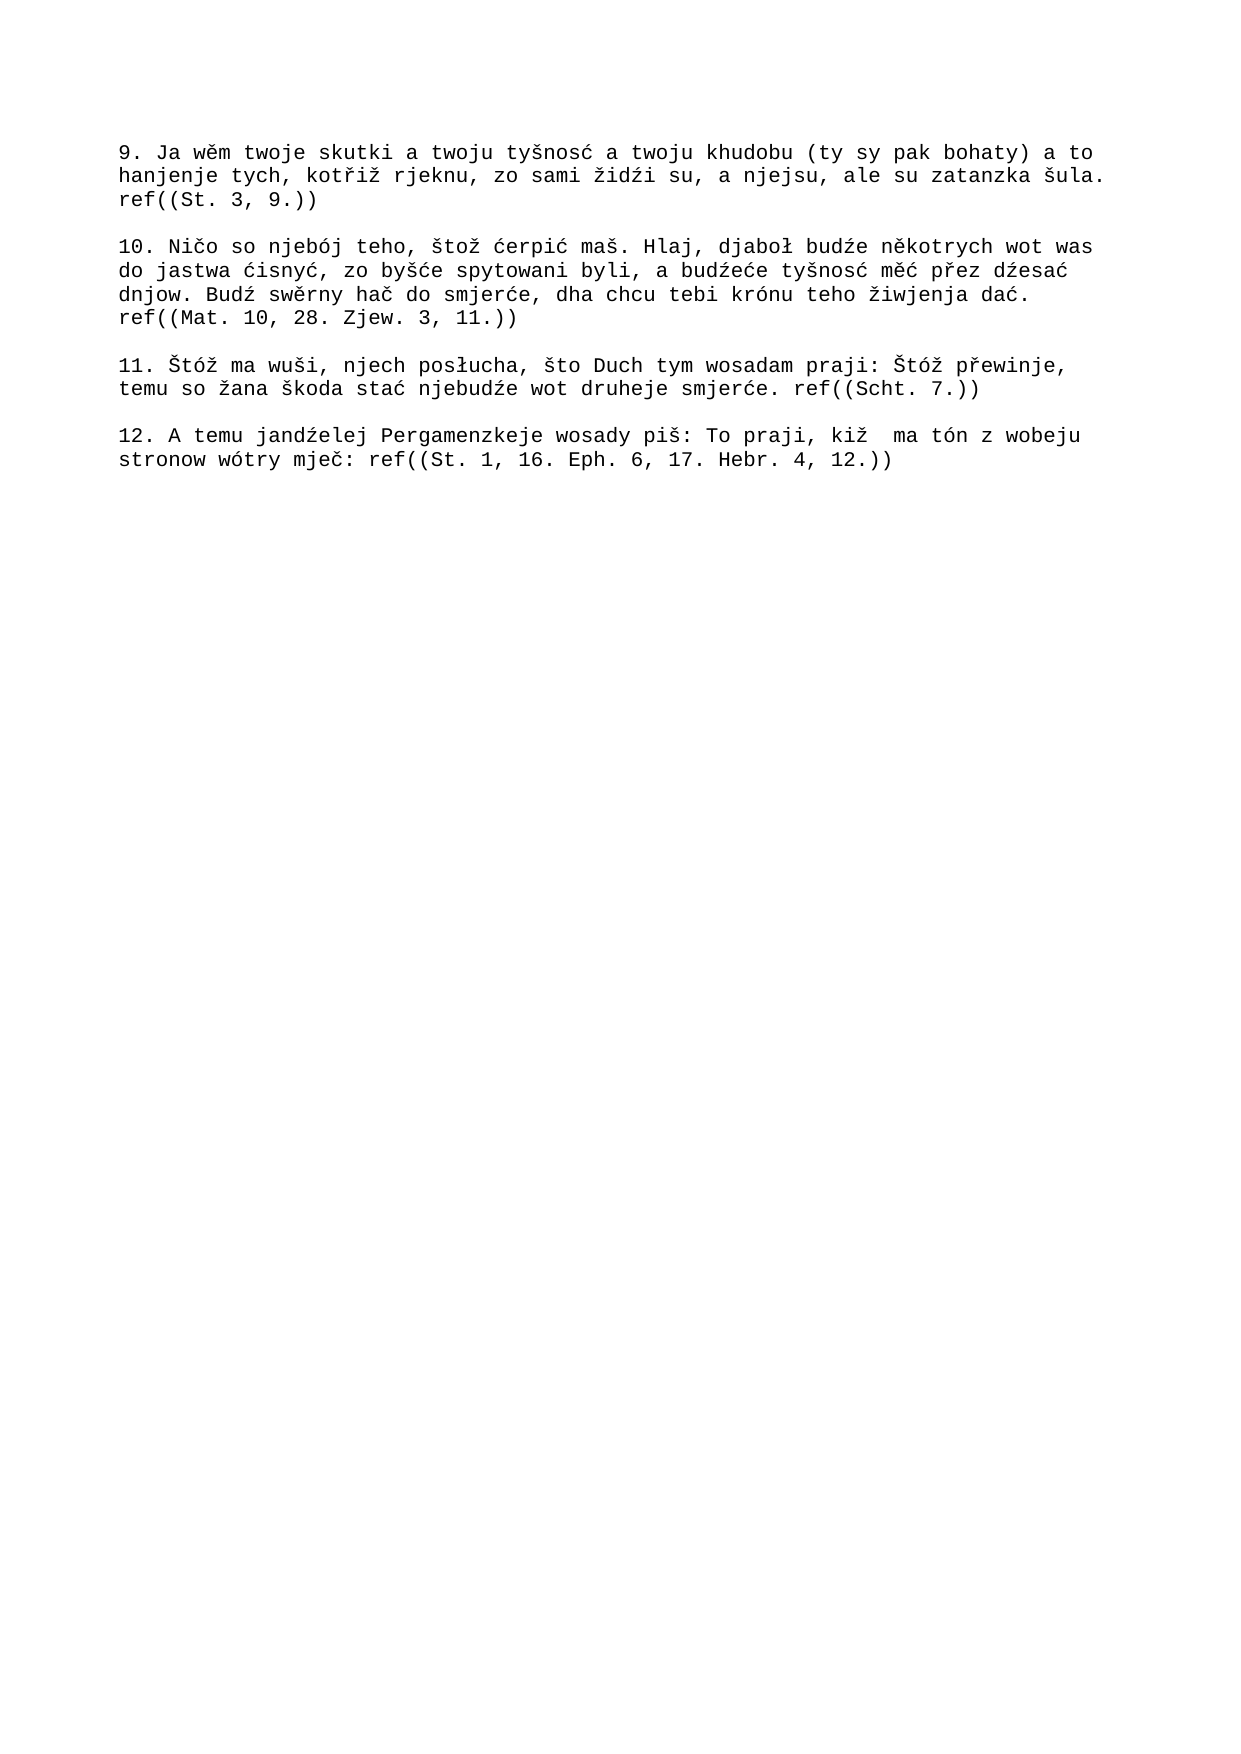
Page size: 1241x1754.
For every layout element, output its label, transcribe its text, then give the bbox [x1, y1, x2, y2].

text 12. A temu jandźelej Pergamenzkeje wosady piš: To praji, kiž ma tón z wobeju stronow wótry mječ: ref((St. 1, 16. Eph. 6, 17. Hebr. 4, 12.)) [118, 426, 1122, 473]
text 10. Ničo so njebój teho, štož ćerpić maš. Hlaj, djaboł budźe někotrych wot was do jastwa ćisnyć, zo byšće spytowani byli, a budźeće tyšnosć měć přez dźesać dnjow. Budź swěrny hač do smjerće, dha chcu tebi krónu teho žiwjenja dać. ref((Mat. 10, 28. Zjew. 3, 11.)) [118, 236, 1122, 331]
text 9. Ja wěm twoje skutki a twoju tyšnosć a twoju khudobu (ty sy pak bohaty) a to hanjenje tych, kotřiž rjeknu, zo sami židźi su, a njejsu, ale su zatanzka šula. ref((St. 3, 9.)) [118, 142, 1122, 213]
text 11. Štóž ma wuši, njech posłucha, što Duch tym wosadam praji: Štóž přewinje, temu so žana škoda stać njebudźe wot druheje smjerće. ref((Scht. 7.)) [118, 354, 1122, 402]
